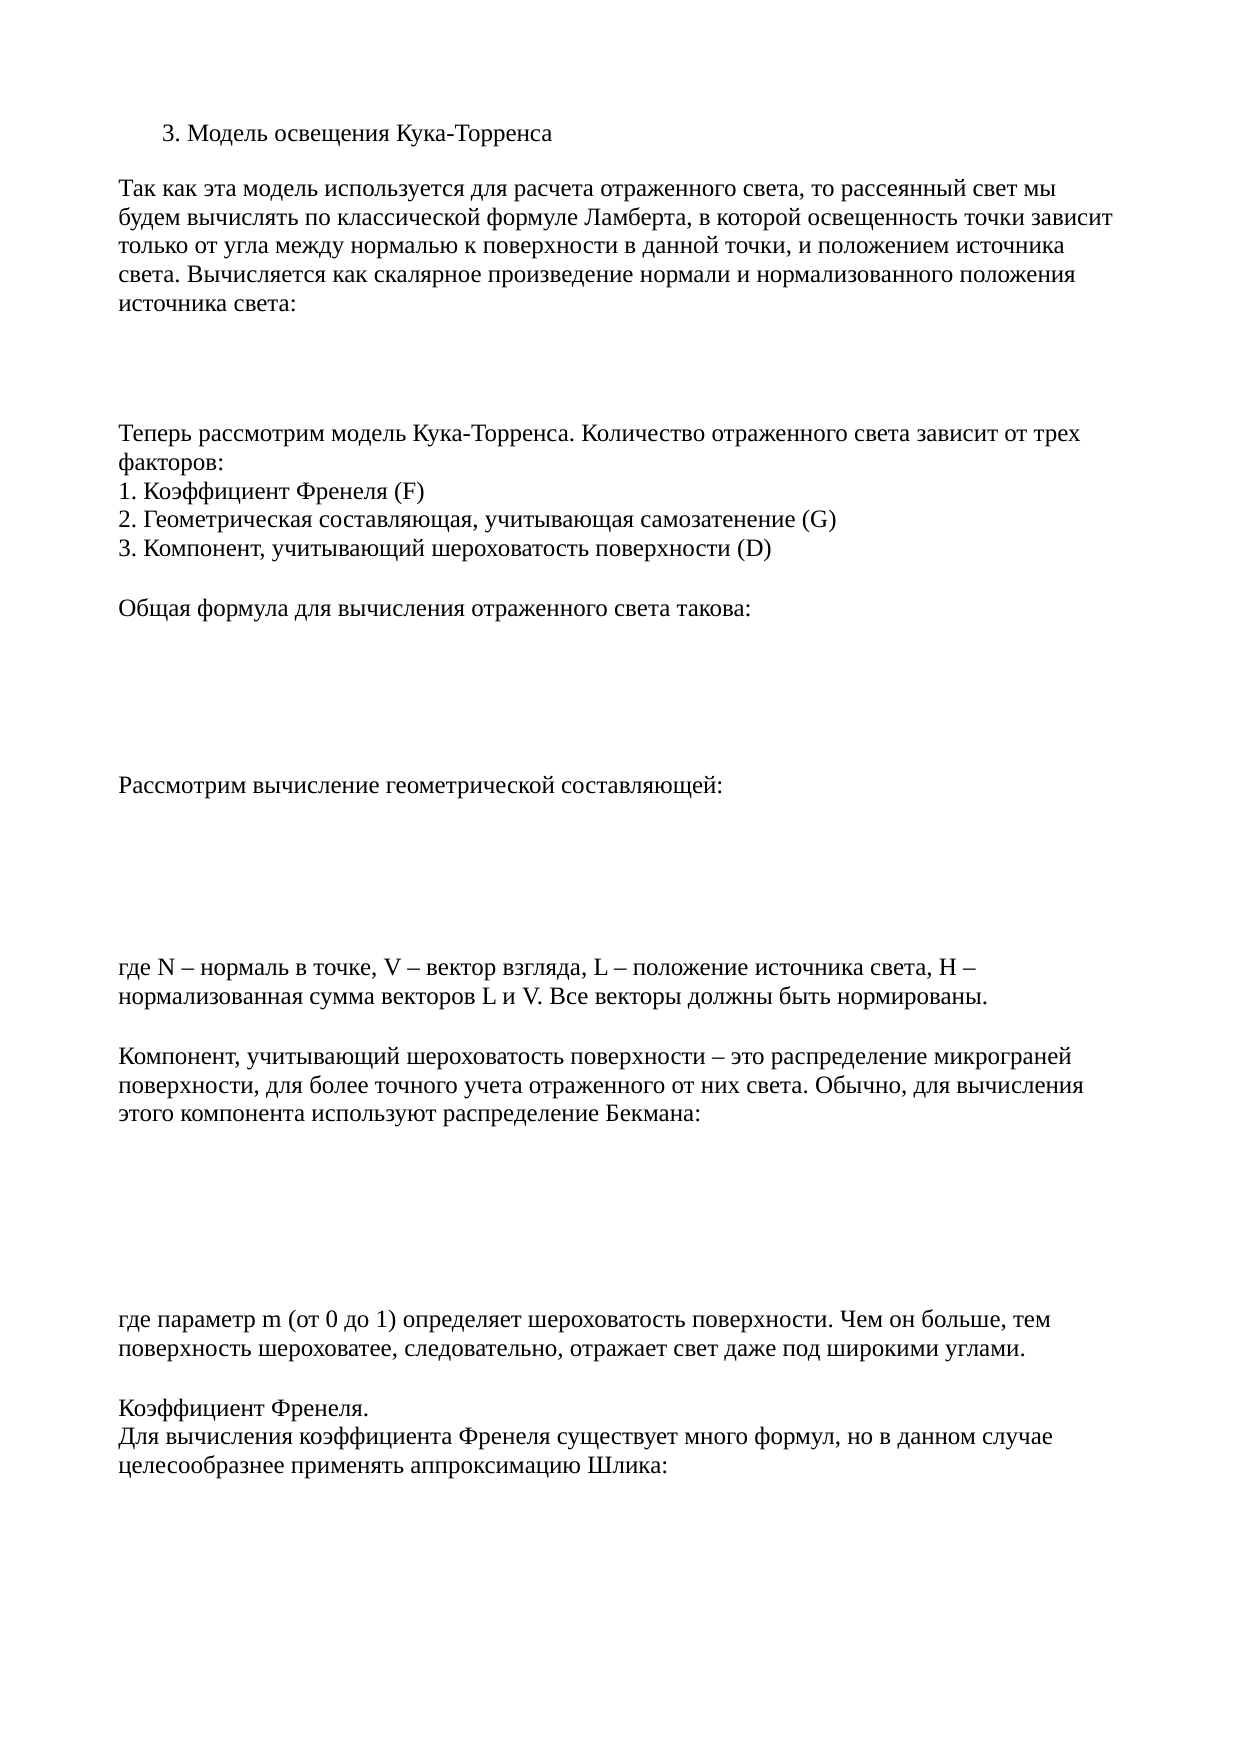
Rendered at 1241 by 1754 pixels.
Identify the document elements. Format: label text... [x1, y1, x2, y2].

text Коэффициент Френеля. Для вычисления коэффициента Френеля существует много формул, но в данном случае целесообразнее применять аппроксимацию Шлика: [118, 1393, 1122, 1479]
subtitle 3. Модель освещения Кука-Торренса [162, 118, 1122, 147]
text где параметр m (от 0 до 1) определяет шероховатость поверхности. Чем он больше, тем поверхность шероховатее, следовательно, отражает свет даже под широкими углами. [118, 1304, 1122, 1361]
text Так как эта модель используется для расчета отраженного света, то рассеянный свет мы будем вычислять по классической формуле Ламберта, в которой освещенность точки зависит только от угла между нормалью к поверхности в данной точки, и положением источника света. Вычисляется как скалярное произведение нормали и нормализованного положения источника света: [118, 173, 1122, 317]
text Рассмотрим вычисление геометрической составляющей: [118, 770, 1122, 799]
text Общая формула для вычисления отраженного света такова: [118, 593, 1122, 622]
text где N – нормаль в точке, V – вектор взгляда, L – положение источника света, H – нормализованная сумма векторов L и V. Все векторы должны быть нормированы. [118, 952, 1122, 1010]
text Теперь рассмотрим модель Кука-Торренса. Количество отраженного света зависит от трех факторов: 1. Коэффициент Френеля (F) 2. Геометрическая составляющая, учитывающая самозатенение (G) 3. Компонент, учитывающий шероховатость поверхности (D) [118, 418, 1122, 562]
text Компонент, учитывающий шероховатость поверхности – это распределение микрограней поверхности, для более точного учета отраженного от них света. Обычно, для вычисления этого компонента используют распределение Бекмана: [118, 1041, 1122, 1127]
